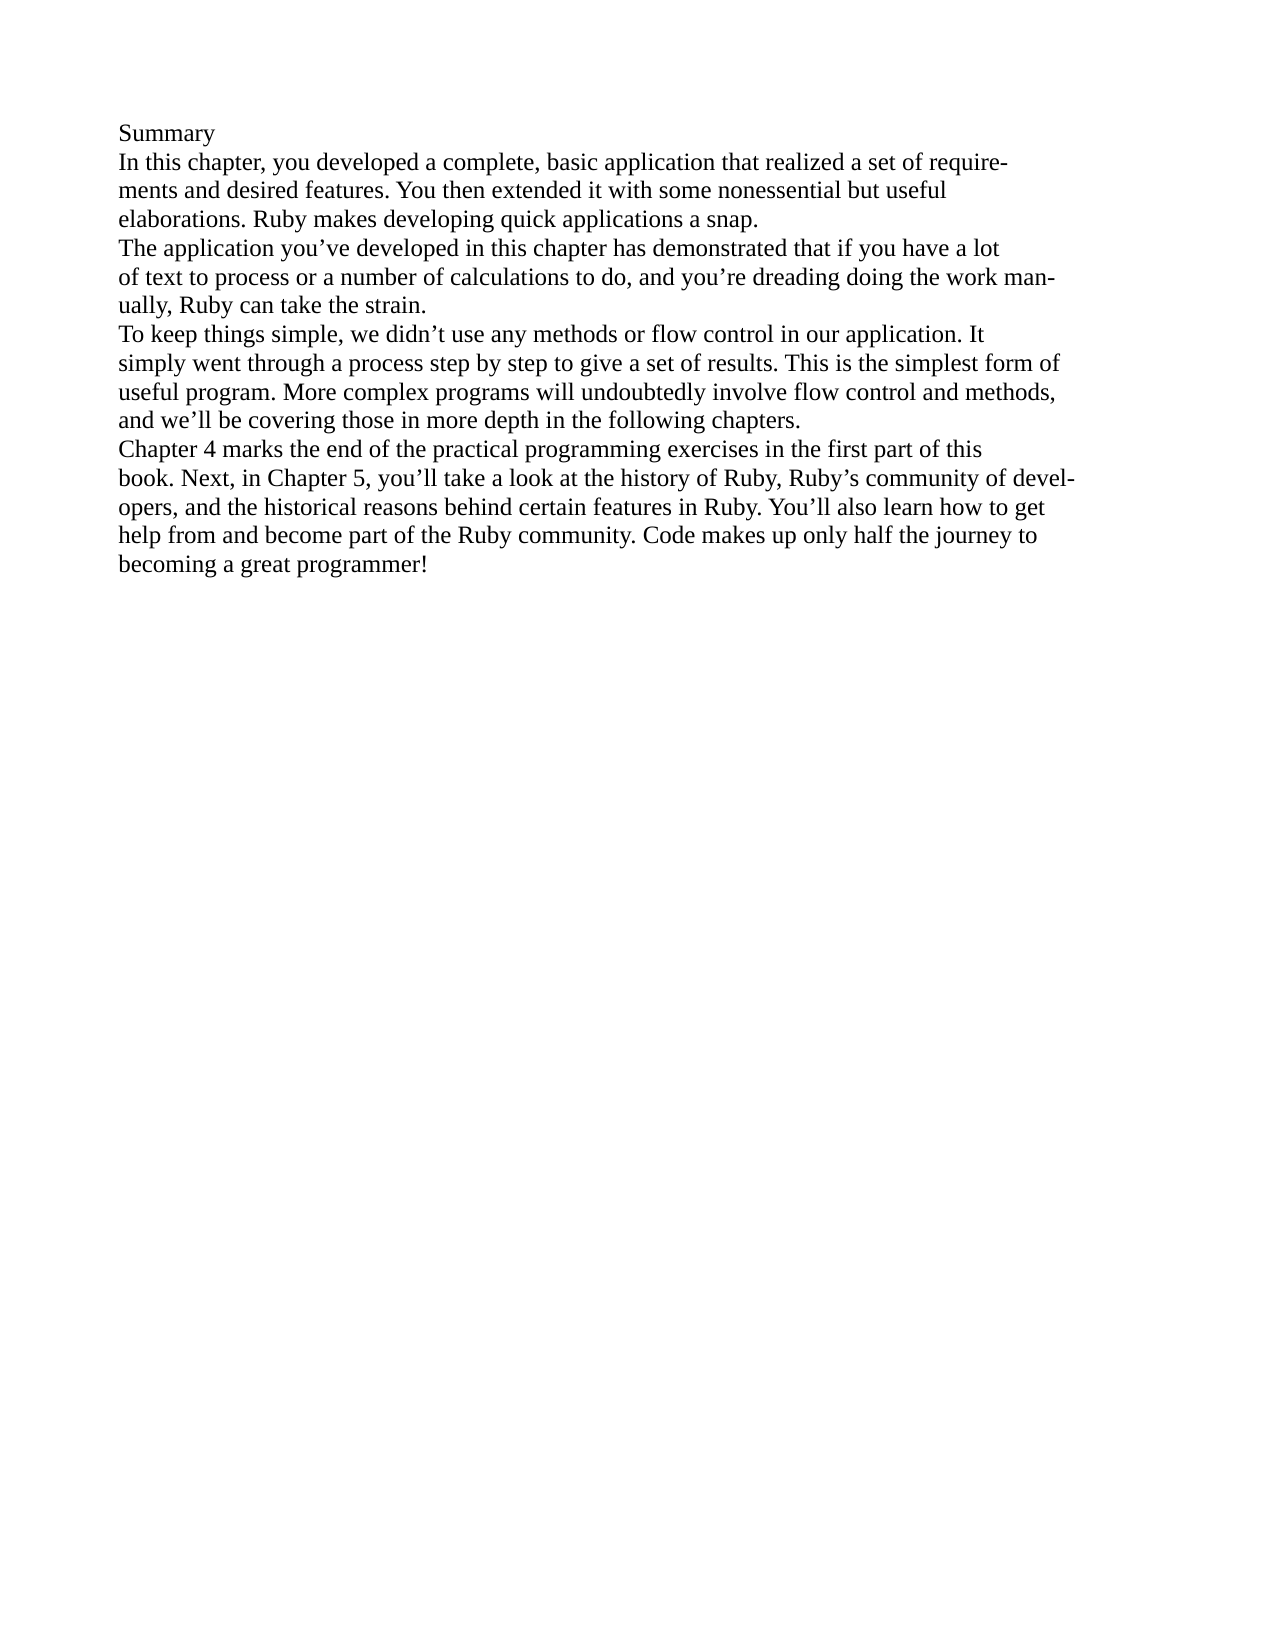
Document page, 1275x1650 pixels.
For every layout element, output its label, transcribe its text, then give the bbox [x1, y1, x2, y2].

text becoming a great programmer! [118, 549, 1157, 578]
text elaborations. Ruby makes developing quick applications a snap. [118, 204, 1157, 233]
text ually, Ruby can take the strain. [118, 291, 1157, 319]
text book. Next, in Chapter 5, you’ll take a look at the history of Ruby, Ruby’s community of devel- [118, 463, 1157, 492]
text help from and become part of the Ruby community. Code makes up only half the journey to [118, 521, 1157, 549]
text Summary [118, 118, 1157, 147]
text ments and desired features. You then extended it with some nonessential but useful [118, 176, 1157, 204]
text To keep things simple, we didn’t use any methods or flow control in our application. It [118, 319, 1157, 348]
text Chapter 4 marks the end of the practical programming exercises in the first part of this [118, 434, 1157, 463]
text opers, and the historical reasons behind certain features in Ruby. You’ll also learn how to get [118, 492, 1157, 521]
text and we’ll be covering those in more depth in the following chapters. [118, 406, 1157, 434]
text simply went through a process step by step to give a set of results. This is the simplest form of [118, 348, 1157, 377]
text In this chapter, you developed a complete, basic application that realized a set of require- [118, 147, 1157, 176]
text The application you’ve developed in this chapter has demonstrated that if you have a lot [118, 233, 1157, 262]
text useful program. More complex programs will undoubtedly involve flow control and methods, [118, 377, 1157, 406]
text of text to process or a number of calculations to do, and you’re dreading doing the work man- [118, 262, 1157, 291]
